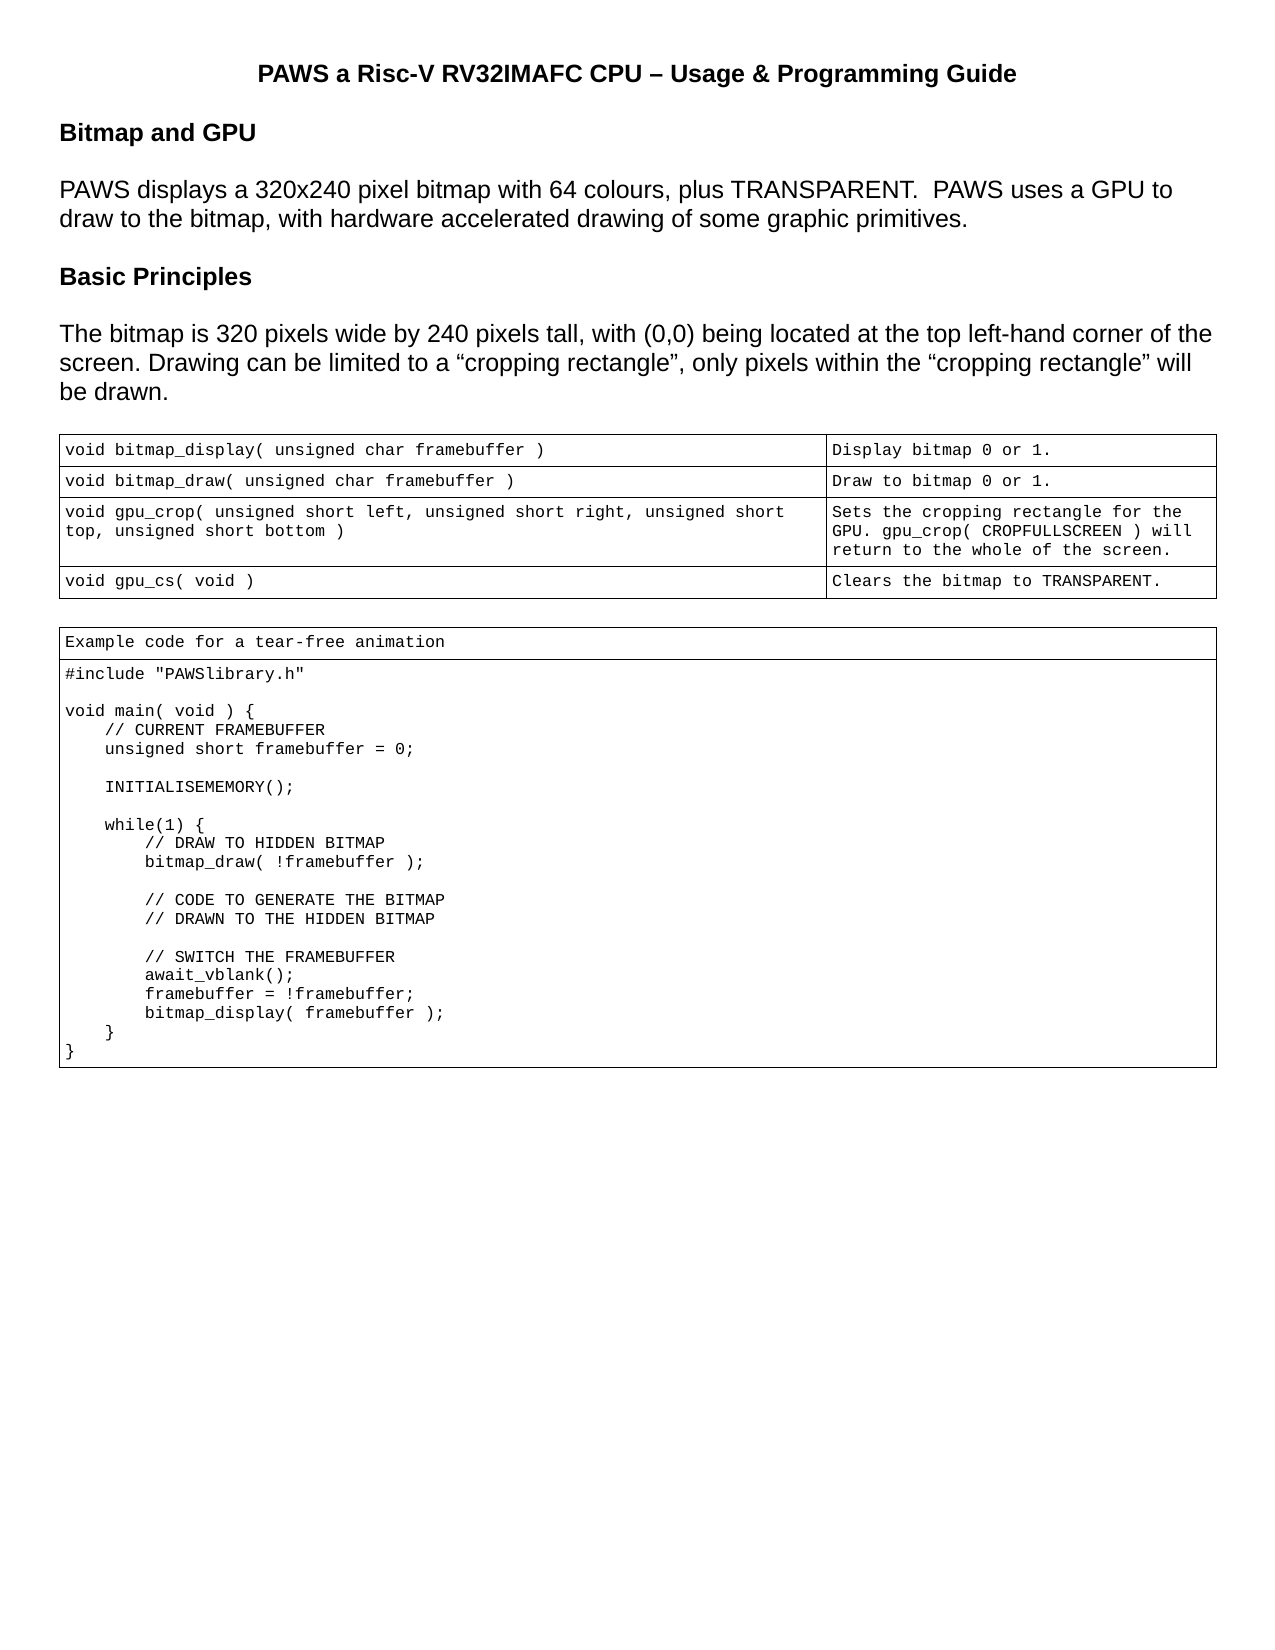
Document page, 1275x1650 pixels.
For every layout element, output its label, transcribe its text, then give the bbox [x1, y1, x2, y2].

text The bitmap is 320 pixels wide by 240 pixels tall, with (0,0) being located at the top left-hand corner of the screen. Drawing can be limited to a “cropping rectangle”, only pixels within the “cropping rectangle” will be drawn. [59, 319, 1216, 406]
table_cell Clears the bitmap to TRANSPARENT. [827, 567, 1216, 597]
text Bitmap and GPU [59, 118, 1216, 147]
table_cell #include "PAWSlibrary.h" void main( void ) { // CURRENT FRAMEBUFFER unsigned short framebuffer = 0; INITIALISEMEMORY(); while(1) { // DRAW TO HIDDEN BITMAP bitmap_draw( !framebuffer ); // CODE TO GENERATE THE BITMAP // DRAWN TO THE HIDDEN BITMAP // SWITCH THE FRAMEBUFFER await_vblank(); framebuffer = !framebuffer; bitmap_display( framebuffer ); } } [60, 660, 1216, 1067]
table_cell Draw to bitmap 0 or 1. [827, 467, 1216, 497]
text PAWS displays a 320x240 pixel bitmap with 64 colours, plus TRANSPARENT. PAWS uses a GPU to draw to the bitmap, with hardware accelerated drawing of some graphic primitives. [59, 176, 1216, 233]
table_header void bitmap_display( unsigned char framebuffer ) [60, 435, 826, 466]
table_header Display bitmap 0 or 1. [827, 435, 1216, 466]
table_cell void bitmap_draw( unsigned char framebuffer ) [60, 467, 826, 497]
table_cell Sets the cropping rectangle for the GPU. gpu_crop( CROPFULLSCREEN ) will return to the whole of the screen. [827, 498, 1216, 566]
table_header Example code for a tear-free animation [60, 628, 1216, 658]
text Basic Principles [59, 262, 1216, 291]
table_cell void gpu_crop( unsigned short left, unsigned short right, unsigned short top, unsigned short bottom ) [60, 498, 826, 566]
table_cell void gpu_cs( void ) [60, 567, 826, 597]
